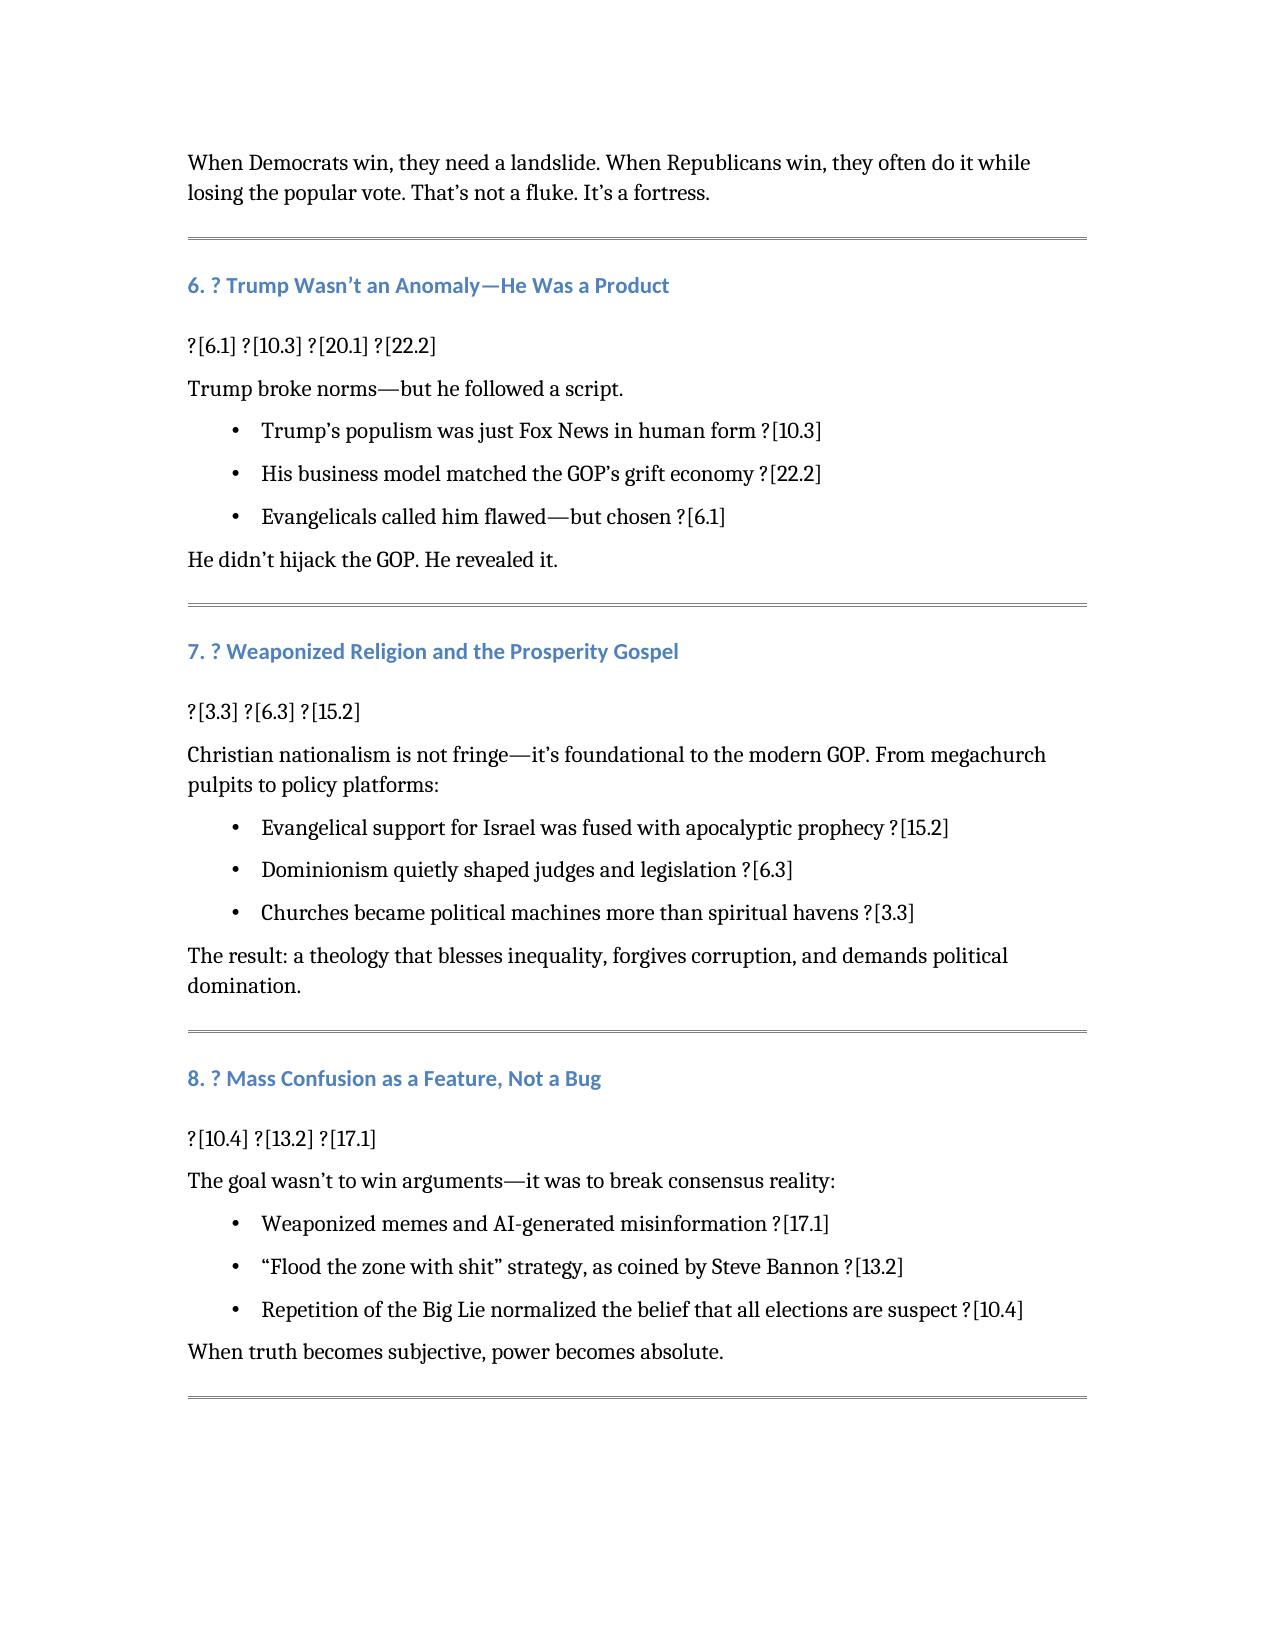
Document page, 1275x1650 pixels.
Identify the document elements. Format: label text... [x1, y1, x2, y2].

list Trump’s populism was just Fox News in human form ?[10.3] [232, 418, 1087, 444]
text Christian nationalism is not fringe—it’s foundational to the modern GOP. From megachurch pulpits to policy platforms: [187, 742, 1087, 798]
text When truth becomes subjective, power becomes absolute. [187, 1339, 1087, 1365]
list Repetition of the Big Lie normalized the belief that all elections are suspect ?[10.4] [232, 1296, 1087, 1323]
subtitle 8. ? Mass Confusion as a Feature, Not a Bug [187, 1064, 1087, 1092]
text He didn’t hijack the GOP. He revealed it. [187, 546, 1087, 573]
text ?[10.4] ?[13.2] ?[17.1] [187, 1126, 1087, 1152]
text ?[3.3] ?[6.3] ?[15.2] [187, 699, 1087, 725]
subtitle 7. ? Weaponized Religion and the Prosperity Gospel [187, 637, 1087, 665]
text The goal wasn’t to win arguments—it was to break consensus reality: [187, 1168, 1087, 1194]
list Evangelical support for Israel was fused with apocalyptic prophecy ?[15.2] [232, 814, 1087, 841]
subtitle 6. ? Trump Wasn’t an Anomaly—He Was a Product [187, 271, 1087, 299]
list Churches became political machines more than spiritual havens ?[3.3] [232, 900, 1087, 926]
list His business model matched the GOP’s grift economy ?[22.2] [232, 461, 1087, 487]
list Weaponized memes and AI-generated misinformation ?[17.1] [232, 1211, 1087, 1237]
list “Flood the zone with shit” strategy, as coined by Steve Bannon ?[13.2] [232, 1254, 1087, 1280]
text When Democrats win, they need a landslide. When Republicans win, they often do it while losing the popular vote. That’s not a fluke. It’s a fortress. [187, 150, 1087, 207]
text Trump broke norms—but he followed a script. [187, 376, 1087, 402]
text The result: a theology that blesses inequality, forgives corruption, and demands political domination. [187, 943, 1087, 999]
list Evangelicals called him flawed—but chosen ?[6.1] [232, 504, 1087, 530]
list Dominionism quietly shaped judges and legislation ?[6.3] [232, 857, 1087, 884]
text ?[6.1] ?[10.3] ?[20.1] ?[22.2] [187, 333, 1087, 359]
